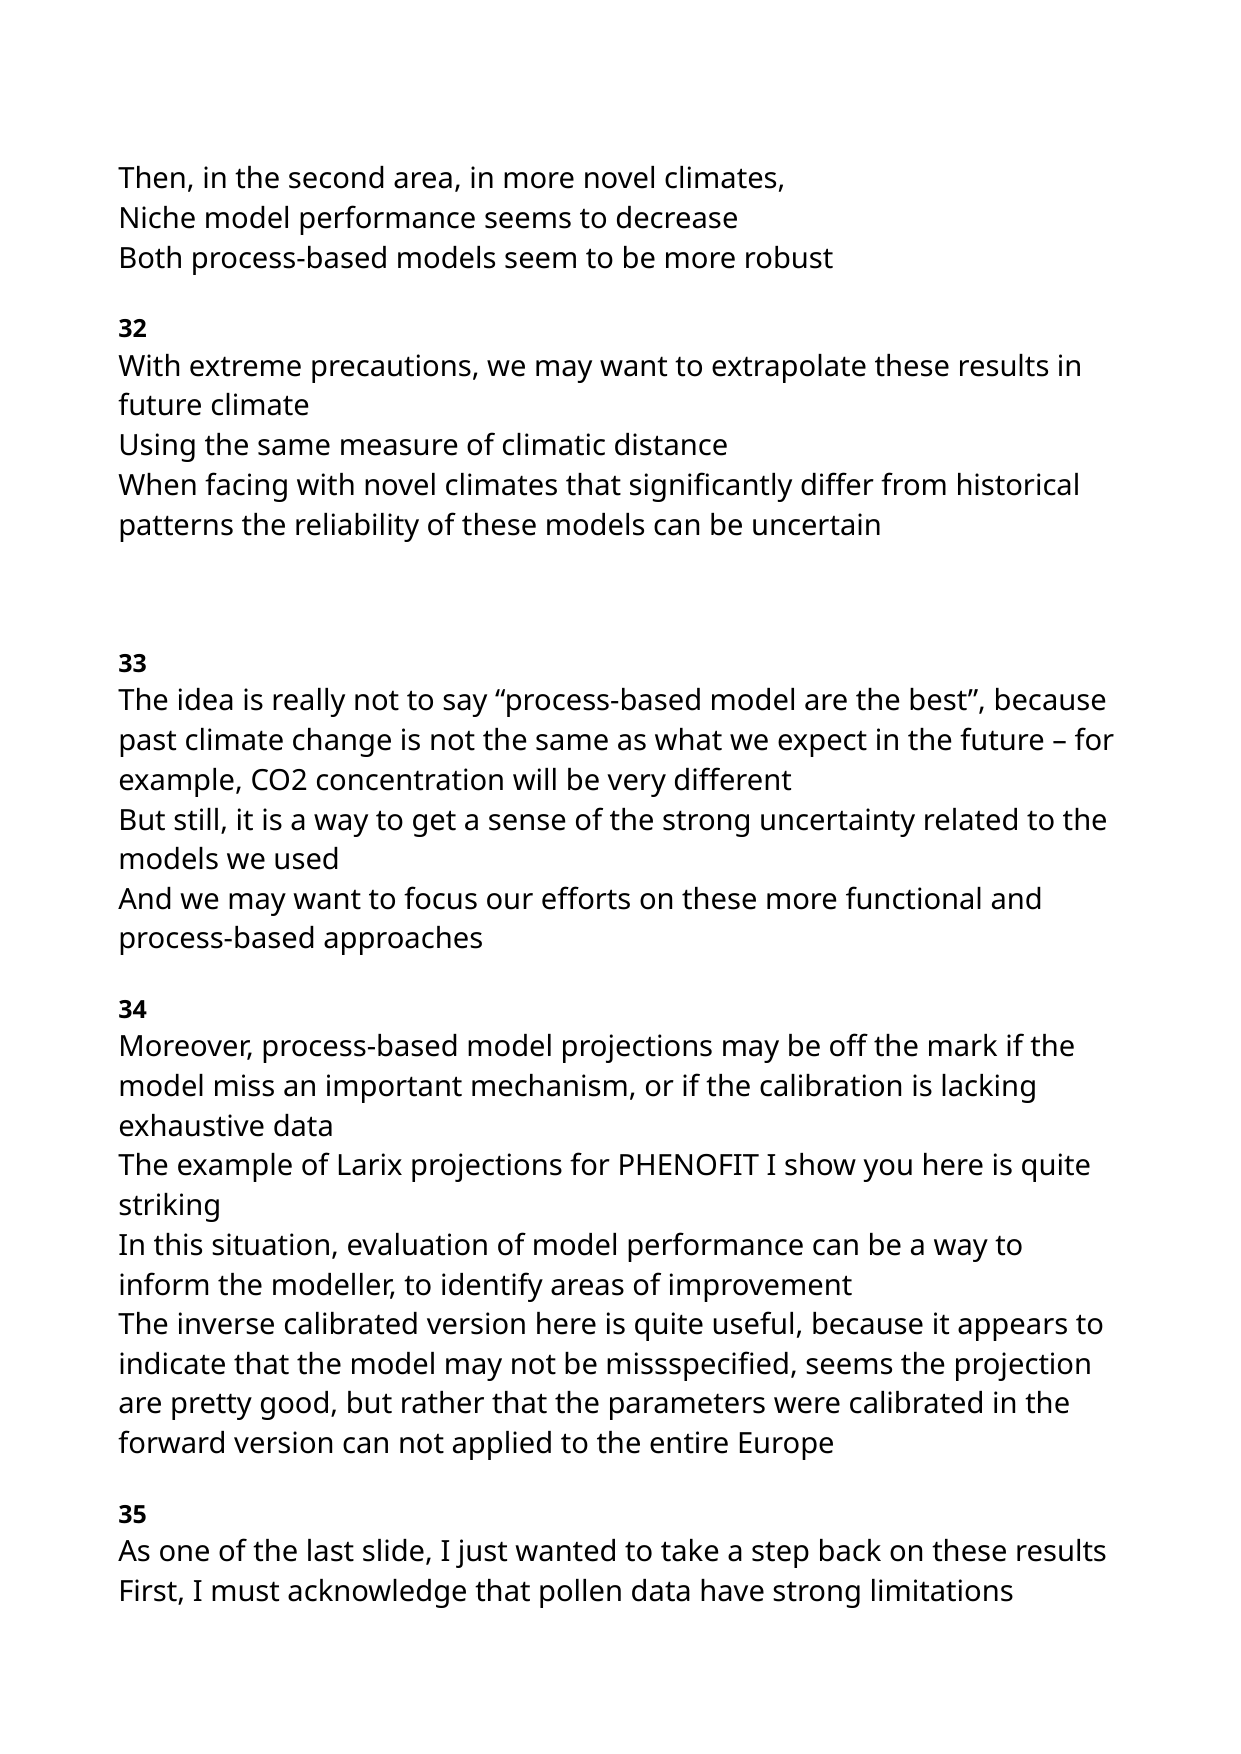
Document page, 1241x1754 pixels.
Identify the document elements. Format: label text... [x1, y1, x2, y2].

text Niche model performance seems to decrease [118, 197, 1122, 237]
text Moreover, process-based model projections may be off the mark if the model miss an important mechanism, or if the calibration is lacking exhaustive data [118, 1026, 1122, 1145]
text Then, in the second area, in more novel climates, [118, 158, 1122, 197]
text 32 [118, 311, 1122, 345]
text 34 [118, 992, 1122, 1026]
text As one of the last slide, I just wanted to take a step back on these results [118, 1530, 1122, 1570]
text In this situation, evaluation of model performance can be a way to inform the modeller, to identify areas of improvement [118, 1224, 1122, 1303]
text 35 [118, 1496, 1122, 1530]
text The example of Larix projections for PHENOFIT I show you here is quite striking [118, 1145, 1122, 1224]
text The idea is really not to say “process-based model are the best”, because past climate change is not the same as what we expect in the future – for example, CO2 concentration will be very different [118, 680, 1122, 799]
text 33 [118, 646, 1122, 680]
text Using the same measure of climatic distance [118, 424, 1122, 464]
text First, I must acknowledge that pollen data have strong limitations [118, 1570, 1122, 1610]
text The inverse calibrated version here is quite useful, because it appears to indicate that the model may not be missspecified, seems the projection are pretty good, but rather that the parameters were calibrated in the forward version can not applied to the entire Europe [118, 1303, 1122, 1462]
text When facing with novel climates that significantly differ from historical patterns the reliability of these models can be uncertain [118, 464, 1122, 543]
text With extreme precautions, we may want to extrapolate these results in future climate [118, 345, 1122, 424]
text But still, it is a way to get a sense of the strong uncertainty related to the models we used [118, 799, 1122, 878]
text And we may want to focus our efforts on these more functional and process-based approaches [118, 878, 1122, 957]
text Both process-based models seem to be more robust [118, 237, 1122, 277]
